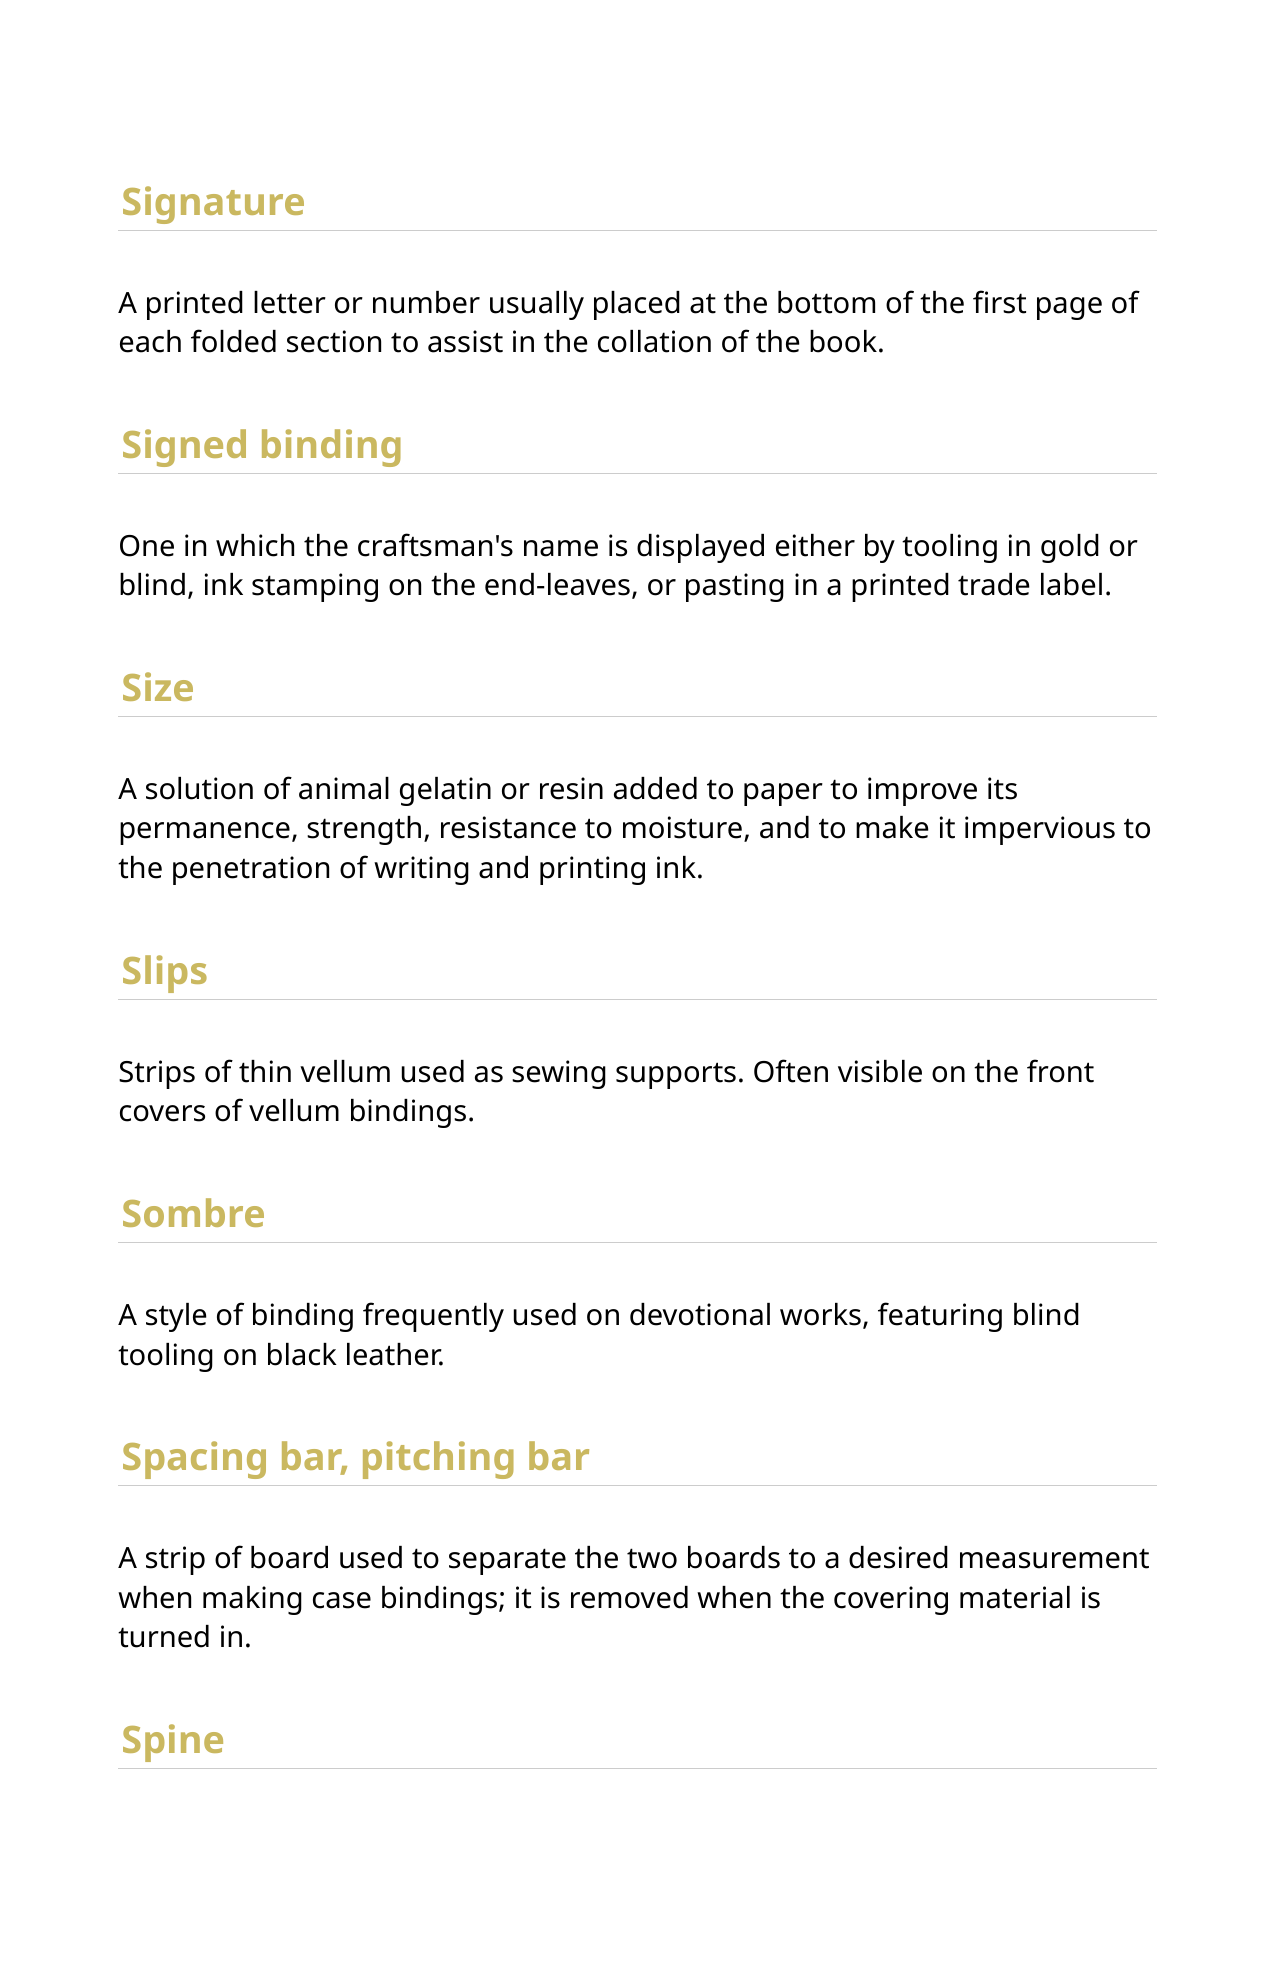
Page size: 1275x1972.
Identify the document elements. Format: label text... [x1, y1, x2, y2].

table_header [118, 1486, 1157, 1537]
table_header [118, 1243, 1157, 1294]
table_cell A style of binding frequently used on devotional works, featuring blind tooling on black leather. [118, 1294, 1157, 1373]
table_header [118, 474, 1157, 525]
table_cell A solution of animal gelatin or resin added to paper to improve its permanence, strength, resistance to moisture, and to make it impervious to the penetration of writing and printing ink. [118, 768, 1157, 887]
table_header [118, 1000, 1157, 1051]
table_header [118, 1769, 1157, 1820]
table_header Slips [118, 916, 1157, 999]
table_header Signature [118, 147, 1157, 230]
table_cell A printed letter or number usually placed at the bottom of the first page of each folded section to assist in the collation of the book. [118, 282, 1157, 361]
table_header Size [118, 633, 1157, 716]
table_cell Strips of thin vellum used as sewing supports. Often visible on the front covers of vellum bindings. [118, 1051, 1157, 1130]
table_header Spine [118, 1685, 1157, 1768]
table_header Spacing bar, pitching bar [118, 1402, 1157, 1485]
table_cell One in which the craftsman's name is displayed either by tooling in gold or blind, ink stamping on the end-leaves, or pasting in a printed trade label. [118, 525, 1157, 604]
table_header [118, 231, 1157, 282]
table_cell A strip of board used to separate the two boards to a desired measurement when making case bindings; it is removed when the covering material is turned in. [118, 1537, 1157, 1656]
table_header [118, 717, 1157, 768]
table_header Signed binding [118, 390, 1157, 473]
table_header Sombre [118, 1159, 1157, 1242]
